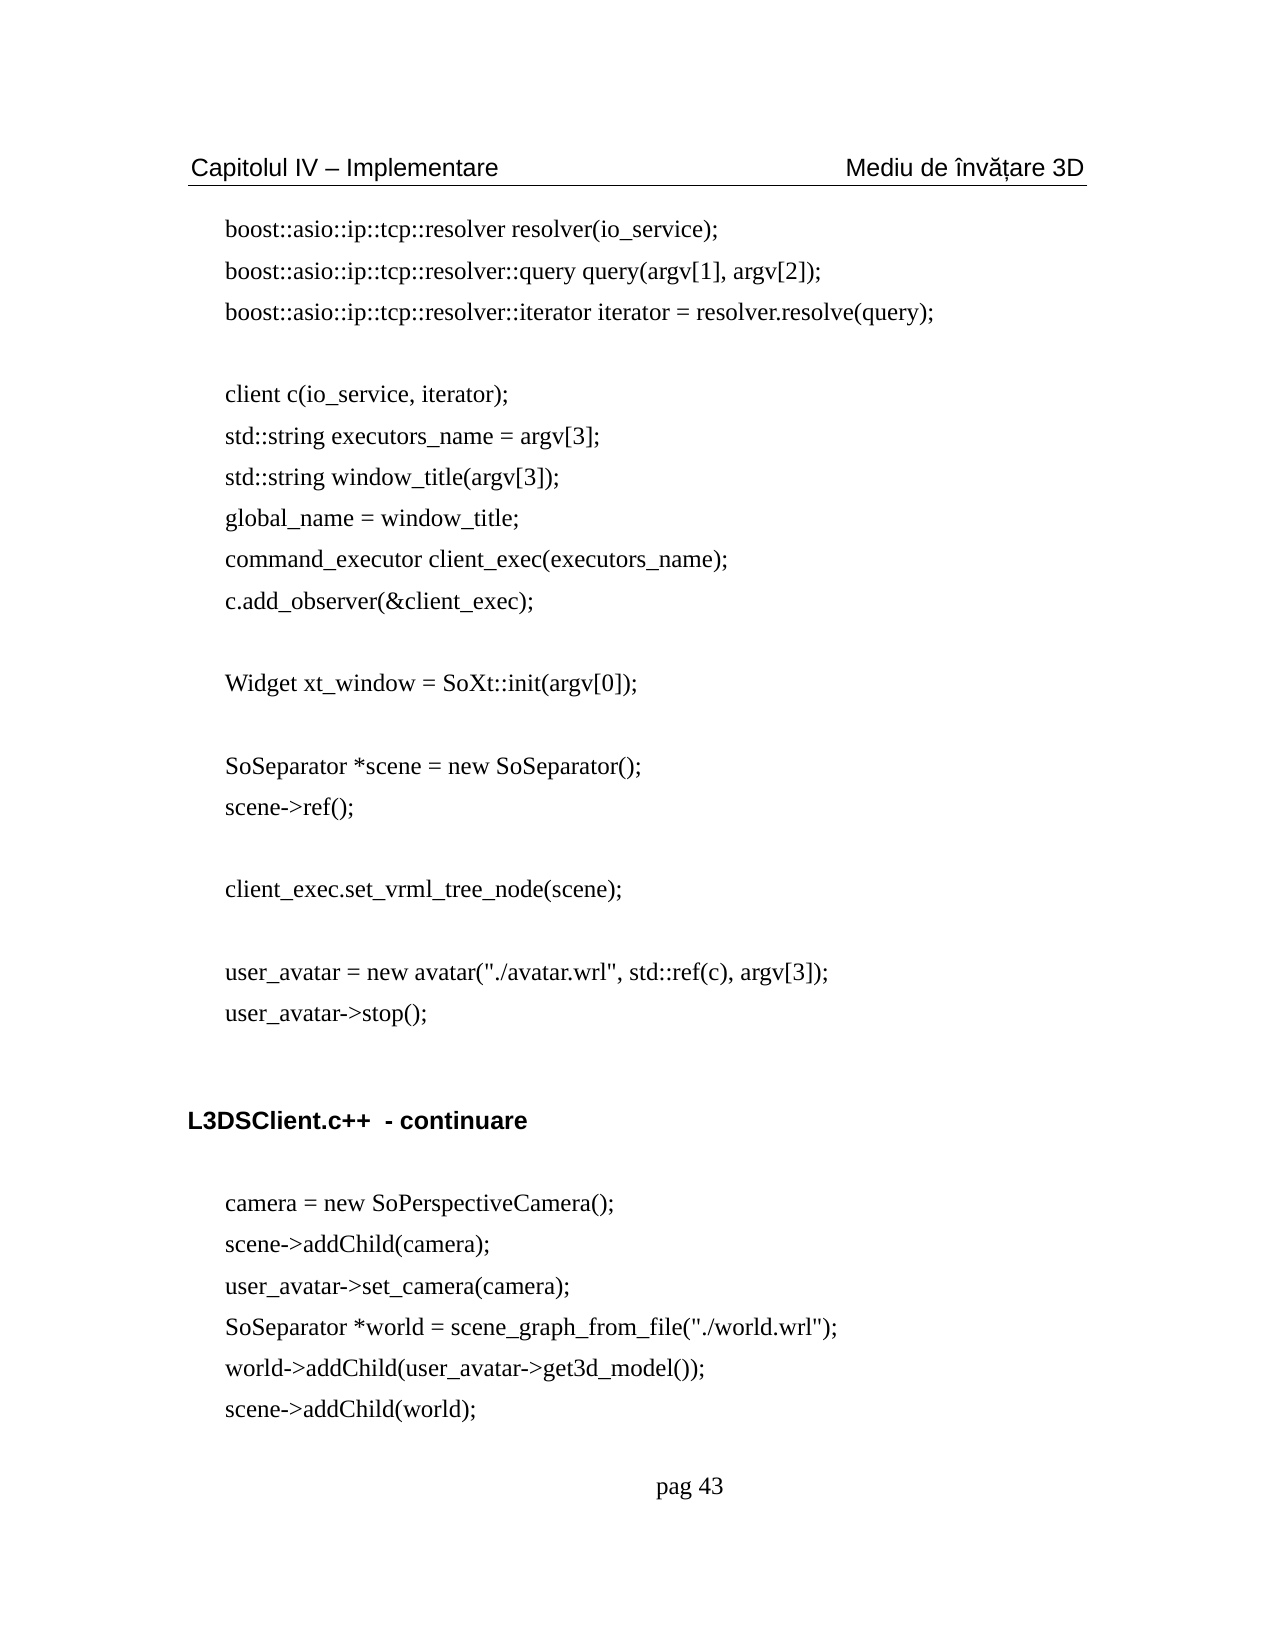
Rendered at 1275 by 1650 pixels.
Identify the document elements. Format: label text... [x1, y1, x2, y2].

text std::string window_title(argv[3]); [187, 462, 1087, 491]
text boost::asio::ip::tcp::resolver::query query(argv[1], argv[2]); [187, 256, 1087, 284]
text client c(io_service, iterator); [187, 379, 1087, 408]
text camera = new SoPerspectiveCamera(); [187, 1188, 1087, 1217]
text scene->addChild(world); [187, 1394, 1087, 1423]
text global_name = window_title; [187, 503, 1087, 532]
text user_avatar->set_camera(camera); [187, 1271, 1087, 1299]
text SoSeparator *world = scene_graph_from_file("./world.wrl"); [187, 1312, 1087, 1341]
text boost::asio::ip::tcp::resolver::iterator iterator = resolver.resolve(query); [187, 297, 1087, 326]
text world->addChild(user_avatar->get3d_model()); [187, 1353, 1087, 1382]
text scene->ref(); [187, 792, 1087, 821]
text Widget xt_window = SoXt::init(argv[0]); [187, 668, 1087, 697]
text client_exec.set_vrml_tree_node(scene); [187, 874, 1087, 903]
text std::string executors_name = argv[3]; [187, 421, 1087, 449]
text command_executor client_exec(executors_name); [187, 544, 1087, 573]
subtitle L3DSClient.c++ - continuare [187, 1106, 1087, 1134]
text user_avatar = new avatar("./avatar.wrl", std::ref(c), argv[3]); [187, 957, 1087, 986]
text SoSeparator *scene = new SoSeparator(); [187, 751, 1087, 779]
text c.add_observer(&client_exec); [187, 586, 1087, 614]
text scene->addChild(camera); [187, 1229, 1087, 1258]
text boost::asio::ip::tcp::resolver resolver(io_service); [187, 214, 1087, 243]
text user_avatar->stop(); [187, 998, 1087, 1027]
